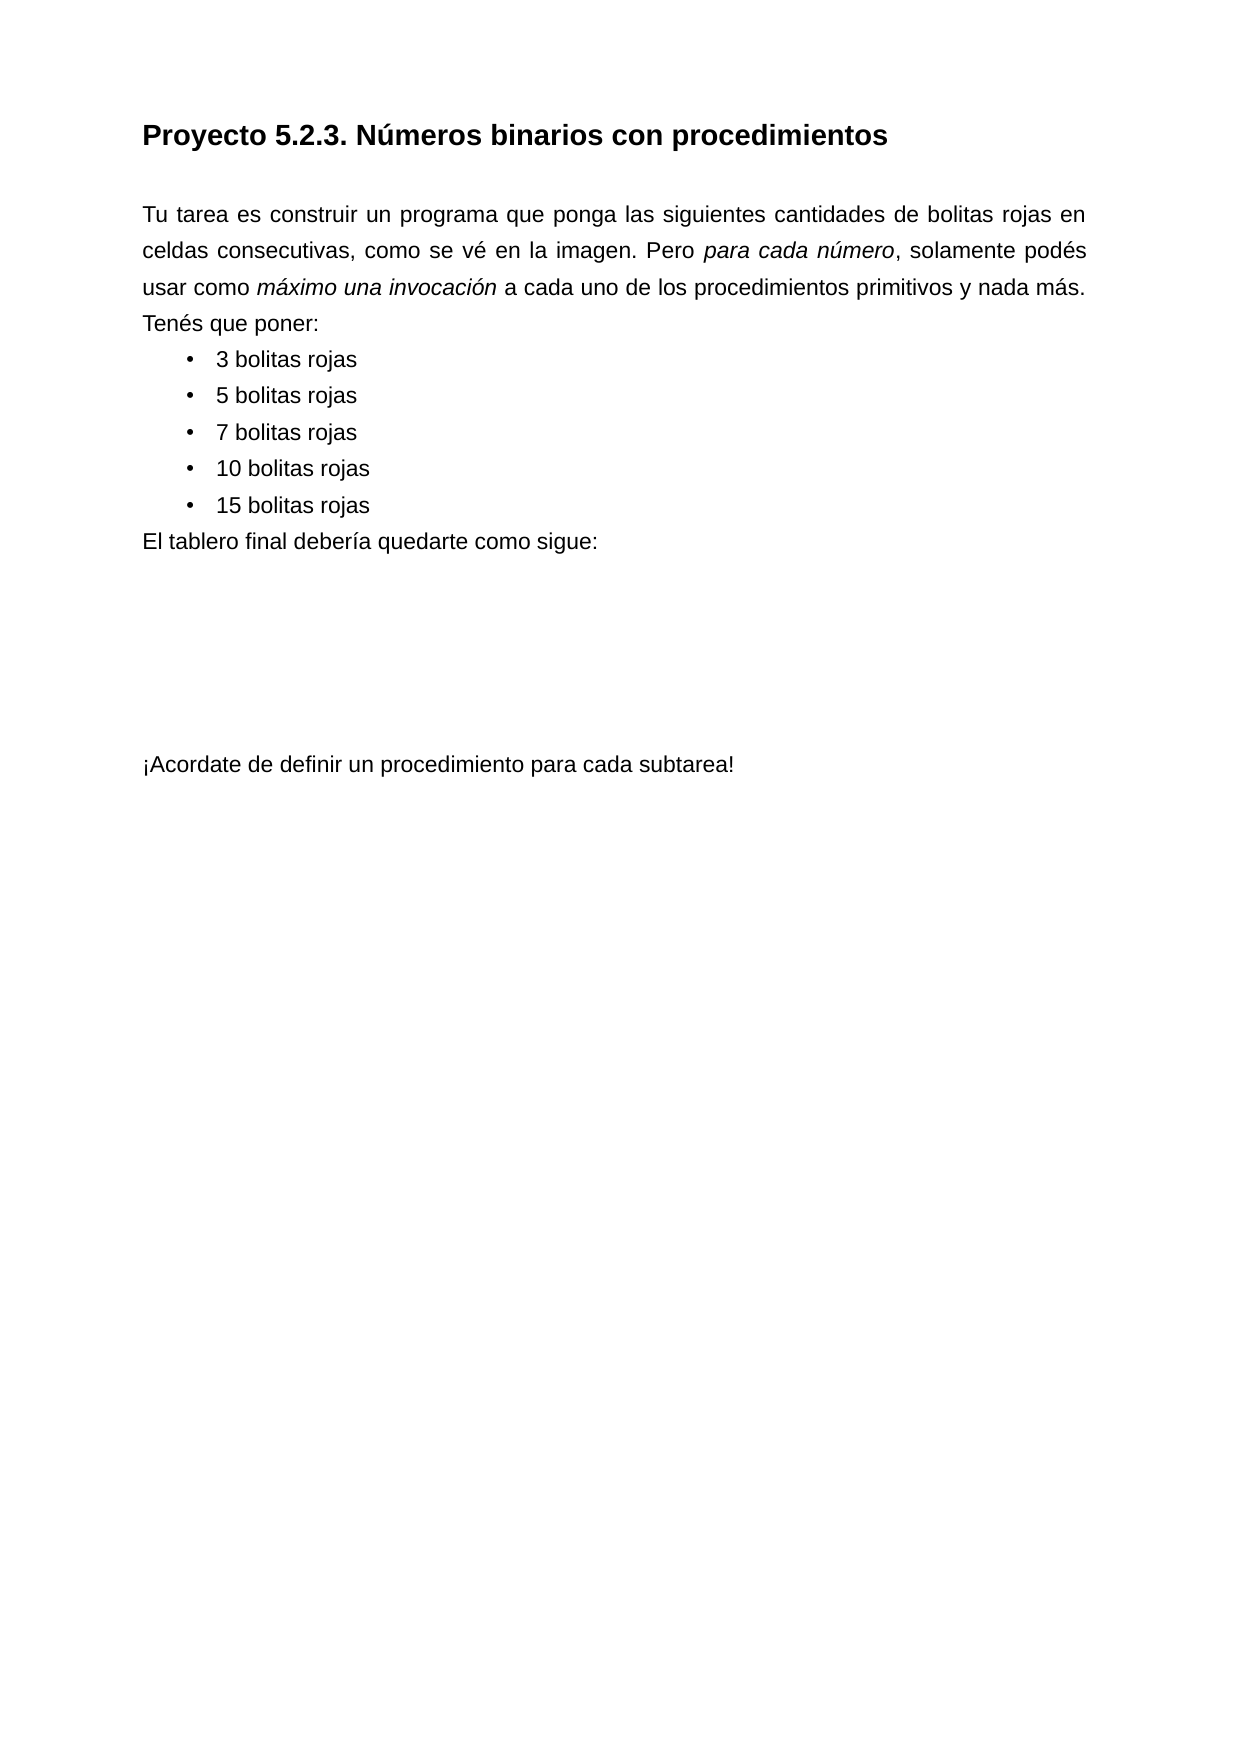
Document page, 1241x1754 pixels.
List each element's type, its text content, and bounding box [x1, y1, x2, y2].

text ¡Acordate de definir un procedimiento para cada subtarea! [142, 751, 1087, 777]
list 3 bolitas rojas [186, 346, 1087, 372]
list 5 bolitas rojas [186, 382, 1087, 409]
list 7 bolitas rojas [186, 419, 1087, 445]
list 10 bolitas rojas [186, 455, 1087, 482]
text El tablero final debería quedarte como sigue: [142, 528, 1087, 554]
text Proyecto 5.2.3. Números binarios con procedimientos [142, 118, 1087, 152]
text Tu tarea es construir un programa que ponga las siguientes cantidades de bolitas rojas en celdas consecutivas, como se vé en la imagen. Pero para cada número, solamente podés usar como máximo una invocación a cada uno de los procedimientos primitivos y nada más. Tenés que poner: [142, 201, 1087, 336]
list 15 bolitas rojas [186, 492, 1087, 518]
